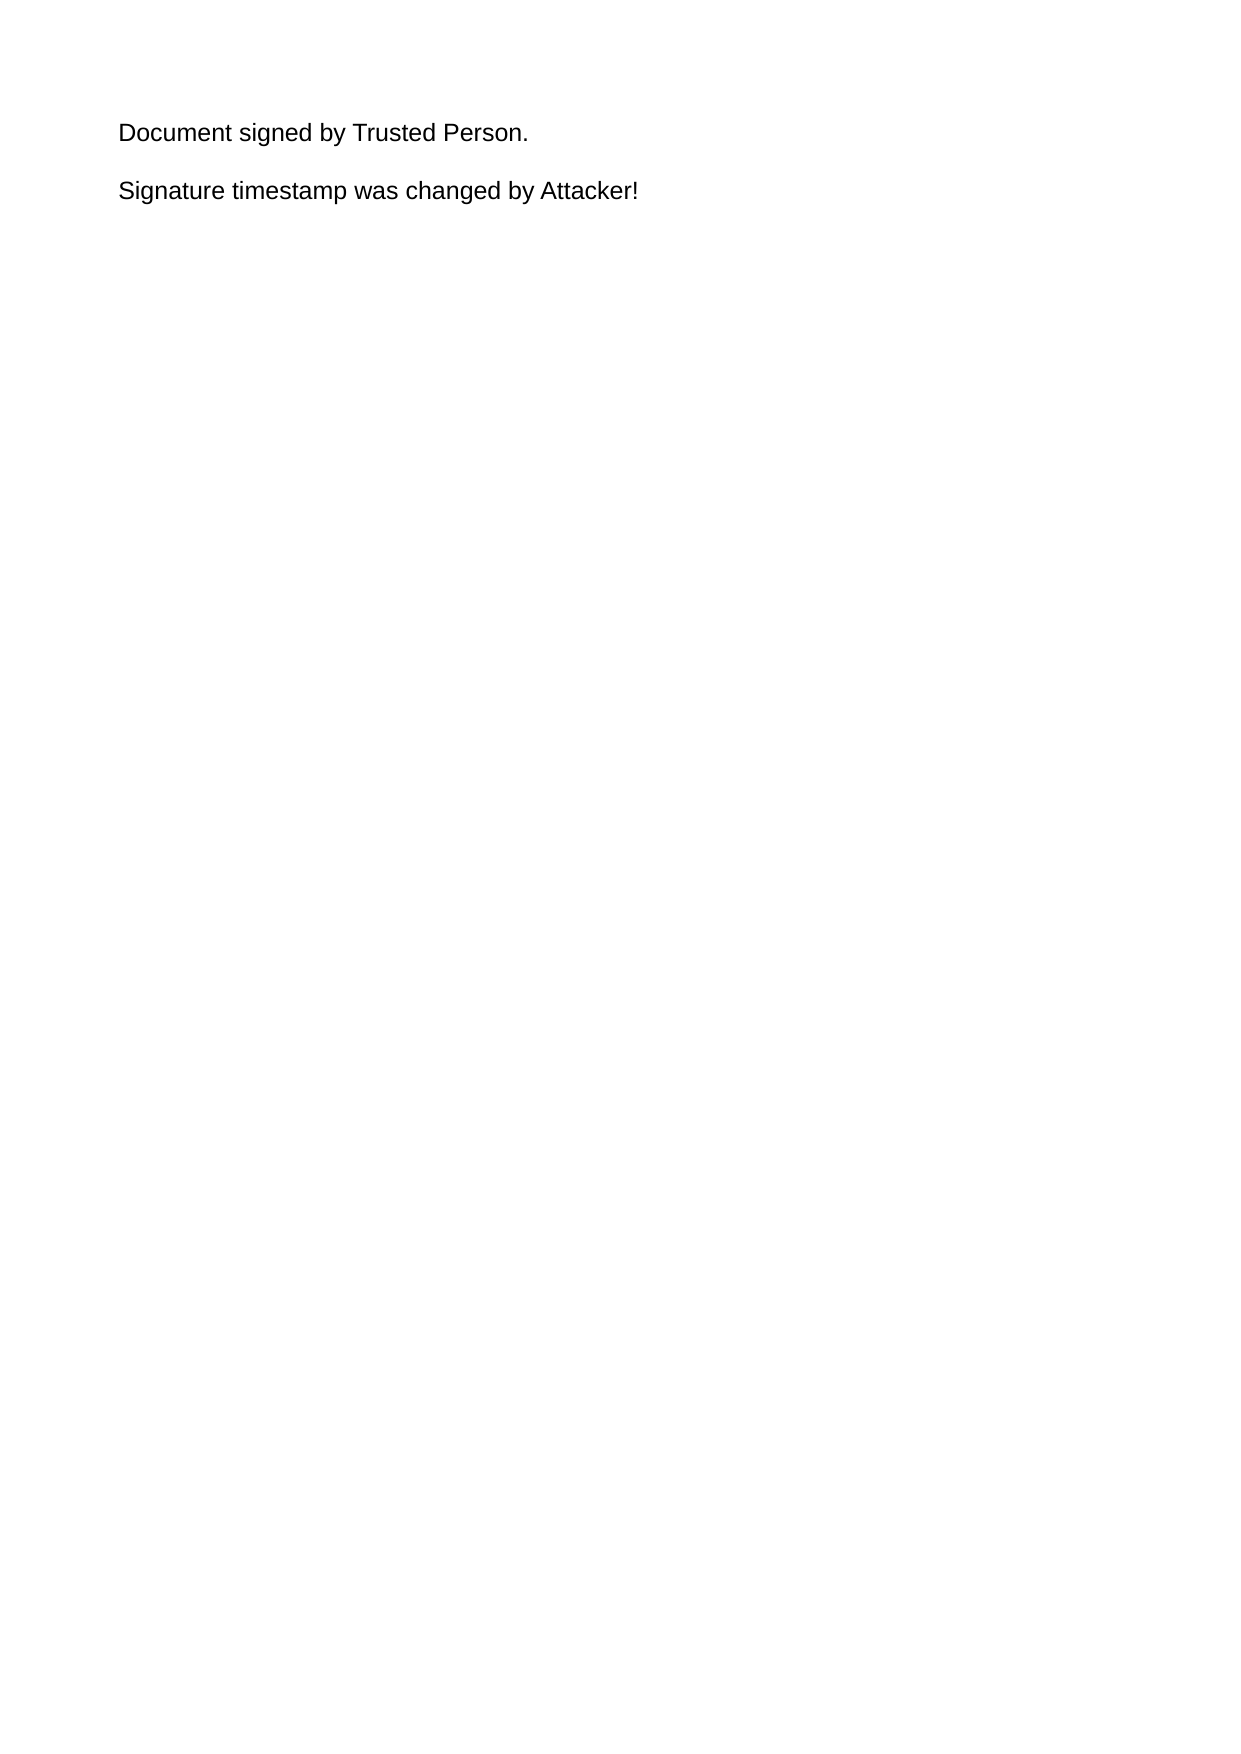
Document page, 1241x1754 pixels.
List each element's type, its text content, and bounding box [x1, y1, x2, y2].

text Document signed by Trusted Person. [118, 118, 1122, 147]
text Signature timestamp was changed by Attacker! [118, 176, 1122, 204]
